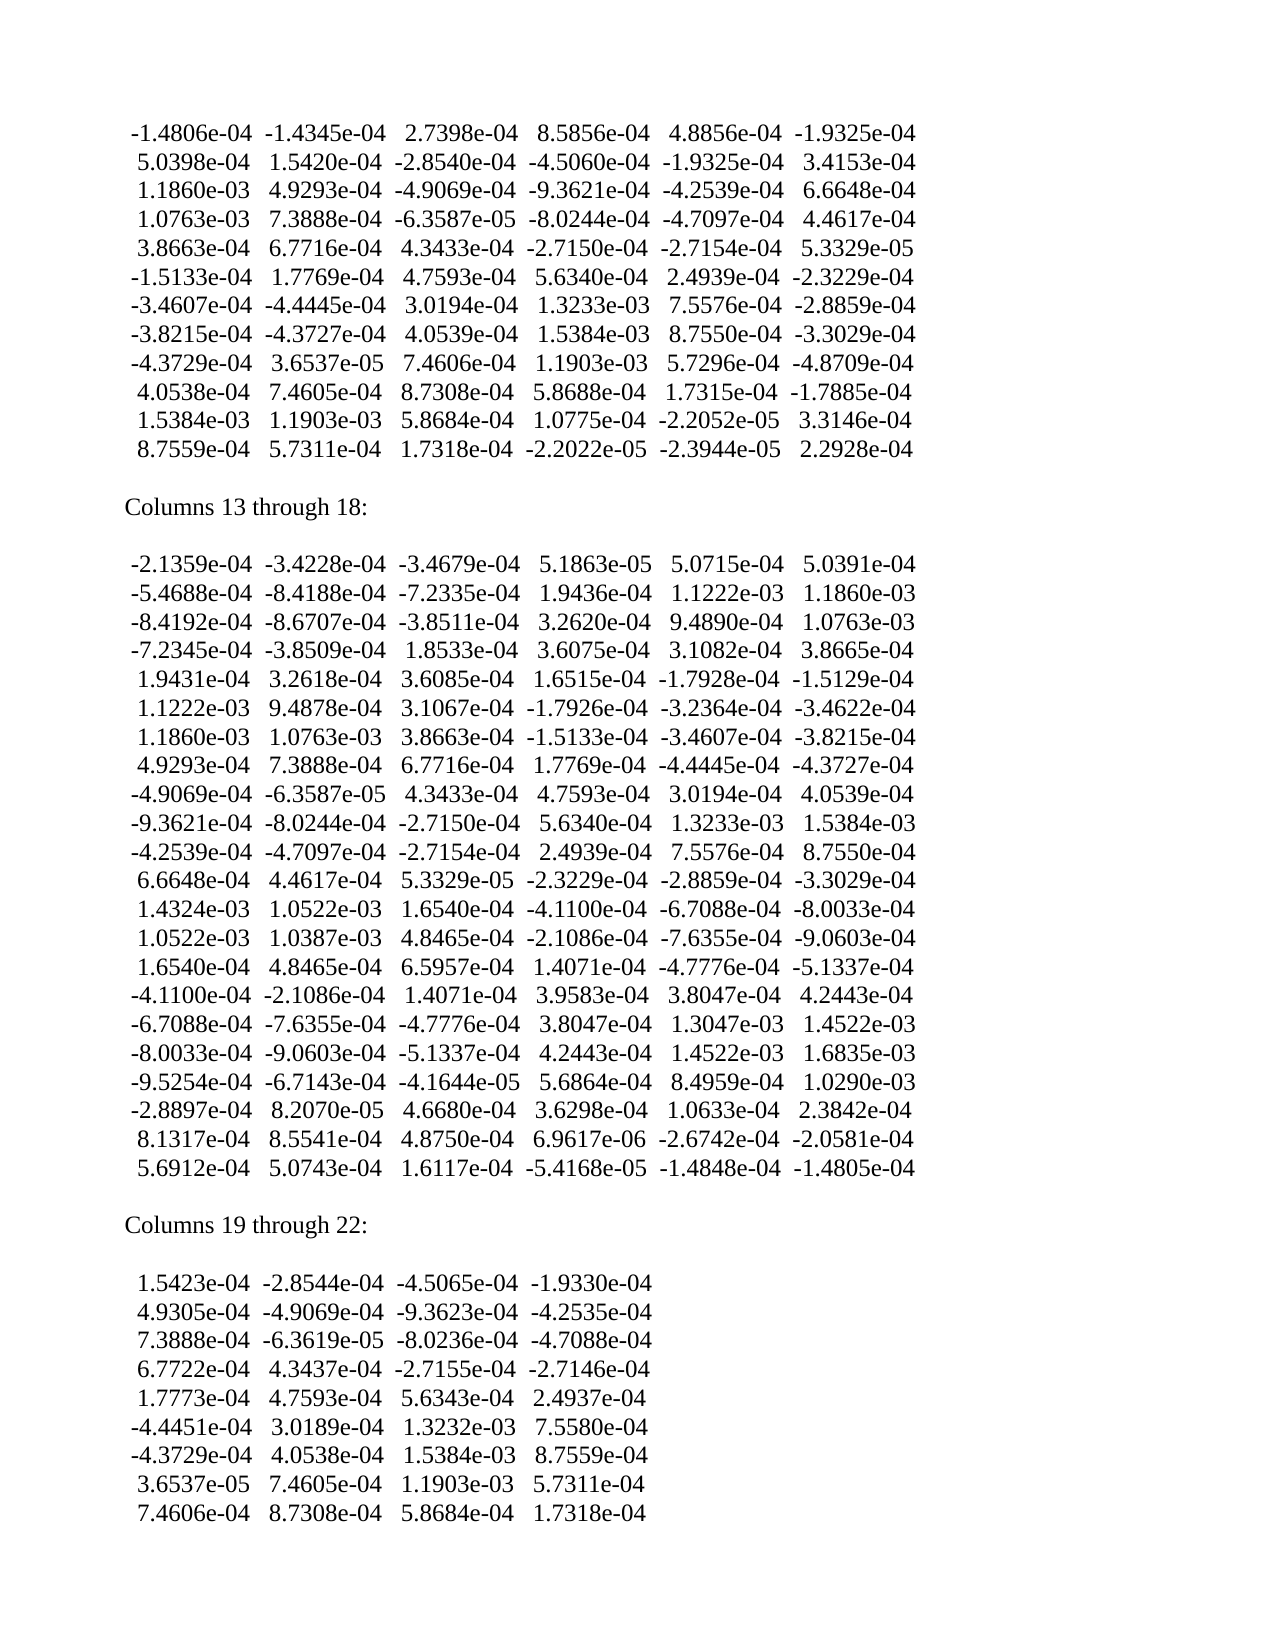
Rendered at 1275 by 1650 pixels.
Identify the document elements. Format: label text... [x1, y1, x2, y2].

text -8.0033e-04 -9.0603e-04 -5.1337e-04 4.2443e-04 1.4522e-03 1.6835e-03 [118, 1038, 1157, 1067]
text 1.7773e-04 4.7593e-04 5.6343e-04 2.4937e-04 [118, 1383, 1157, 1412]
text -1.4806e-04 -1.4345e-04 2.7398e-04 8.5856e-04 4.8856e-04 -1.9325e-04 [118, 118, 1157, 147]
text -2.1359e-04 -3.4228e-04 -3.4679e-04 5.1863e-05 5.0715e-04 5.0391e-04 [118, 549, 1157, 578]
text 1.1860e-03 4.9293e-04 -4.9069e-04 -9.3621e-04 -4.2539e-04 6.6648e-04 [118, 176, 1157, 204]
text 1.6540e-04 4.8465e-04 6.5957e-04 1.4071e-04 -4.7776e-04 -5.1337e-04 [118, 952, 1157, 981]
text 1.4324e-03 1.0522e-03 1.6540e-04 -4.1100e-04 -6.7088e-04 -8.0033e-04 [118, 894, 1157, 923]
text Columns 19 through 22: [118, 1211, 1157, 1239]
text Columns 13 through 18: [118, 492, 1157, 521]
text -3.8215e-04 -4.3727e-04 4.0539e-04 1.5384e-03 8.7550e-04 -3.3029e-04 [118, 319, 1157, 348]
text 1.5384e-03 1.1903e-03 5.8684e-04 1.0775e-04 -2.2052e-05 3.3146e-04 [118, 406, 1157, 434]
text 3.6537e-05 7.4605e-04 1.1903e-03 5.7311e-04 [118, 1469, 1157, 1498]
text 5.6912e-04 5.0743e-04 1.6117e-04 -5.4168e-05 -1.4848e-04 -1.4805e-04 [118, 1153, 1157, 1182]
text -9.3621e-04 -8.0244e-04 -2.7150e-04 5.6340e-04 1.3233e-03 1.5384e-03 [118, 808, 1157, 837]
text -5.4688e-04 -8.4188e-04 -7.2335e-04 1.9436e-04 1.1222e-03 1.1860e-03 [118, 578, 1157, 607]
text 4.9293e-04 7.3888e-04 6.7716e-04 1.7769e-04 -4.4445e-04 -4.3727e-04 [118, 751, 1157, 779]
text 1.5423e-04 -2.8544e-04 -4.5065e-04 -1.9330e-04 [118, 1268, 1157, 1297]
text 1.1860e-03 1.0763e-03 3.8663e-04 -1.5133e-04 -3.4607e-04 -3.8215e-04 [118, 722, 1157, 751]
text 5.0398e-04 1.5420e-04 -2.8540e-04 -4.5060e-04 -1.9325e-04 3.4153e-04 [118, 147, 1157, 176]
text 1.0522e-03 1.0387e-03 4.8465e-04 -2.1086e-04 -7.6355e-04 -9.0603e-04 [118, 923, 1157, 952]
text 6.6648e-04 4.4617e-04 5.3329e-05 -2.3229e-04 -2.8859e-04 -3.3029e-04 [118, 866, 1157, 894]
text -6.7088e-04 -7.6355e-04 -4.7776e-04 3.8047e-04 1.3047e-03 1.4522e-03 [118, 1009, 1157, 1038]
text -7.2345e-04 -3.8509e-04 1.8533e-04 3.6075e-04 3.1082e-04 3.8665e-04 [118, 636, 1157, 664]
text 7.4606e-04 8.7308e-04 5.8684e-04 1.7318e-04 [118, 1498, 1157, 1527]
text 1.0763e-03 7.3888e-04 -6.3587e-05 -8.0244e-04 -4.7097e-04 4.4617e-04 [118, 204, 1157, 233]
text -4.1100e-04 -2.1086e-04 1.4071e-04 3.9583e-04 3.8047e-04 4.2443e-04 [118, 981, 1157, 1009]
text 7.3888e-04 -6.3619e-05 -8.0236e-04 -4.7088e-04 [118, 1326, 1157, 1354]
text -2.8897e-04 8.2070e-05 4.6680e-04 3.6298e-04 1.0633e-04 2.3842e-04 [118, 1096, 1157, 1124]
text -3.4607e-04 -4.4445e-04 3.0194e-04 1.3233e-03 7.5576e-04 -2.8859e-04 [118, 291, 1157, 319]
text -8.4192e-04 -8.6707e-04 -3.8511e-04 3.2620e-04 9.4890e-04 1.0763e-03 [118, 607, 1157, 636]
text -4.9069e-04 -6.3587e-05 4.3433e-04 4.7593e-04 3.0194e-04 4.0539e-04 [118, 779, 1157, 808]
text 1.1222e-03 9.4878e-04 3.1067e-04 -1.7926e-04 -3.2364e-04 -3.4622e-04 [118, 693, 1157, 722]
text 8.1317e-04 8.5541e-04 4.8750e-04 6.9617e-06 -2.6742e-04 -2.0581e-04 [118, 1124, 1157, 1153]
text -9.5254e-04 -6.7143e-04 -4.1644e-05 5.6864e-04 8.4959e-04 1.0290e-03 [118, 1067, 1157, 1096]
text -1.5133e-04 1.7769e-04 4.7593e-04 5.6340e-04 2.4939e-04 -2.3229e-04 [118, 262, 1157, 291]
text 8.7559e-04 5.7311e-04 1.7318e-04 -2.2022e-05 -2.3944e-05 2.2928e-04 [118, 434, 1157, 463]
text -4.2539e-04 -4.7097e-04 -2.7154e-04 2.4939e-04 7.5576e-04 8.7550e-04 [118, 837, 1157, 866]
text -4.4451e-04 3.0189e-04 1.3232e-03 7.5580e-04 [118, 1412, 1157, 1441]
text 4.9305e-04 -4.9069e-04 -9.3623e-04 -4.2535e-04 [118, 1297, 1157, 1326]
text 4.0538e-04 7.4605e-04 8.7308e-04 5.8688e-04 1.7315e-04 -1.7885e-04 [118, 377, 1157, 406]
text 6.7722e-04 4.3437e-04 -2.7155e-04 -2.7146e-04 [118, 1354, 1157, 1383]
text -4.3729e-04 4.0538e-04 1.5384e-03 8.7559e-04 [118, 1441, 1157, 1469]
text 1.9431e-04 3.2618e-04 3.6085e-04 1.6515e-04 -1.7928e-04 -1.5129e-04 [118, 664, 1157, 693]
text -4.3729e-04 3.6537e-05 7.4606e-04 1.1903e-03 5.7296e-04 -4.8709e-04 [118, 348, 1157, 377]
text 3.8663e-04 6.7716e-04 4.3433e-04 -2.7150e-04 -2.7154e-04 5.3329e-05 [118, 233, 1157, 262]
